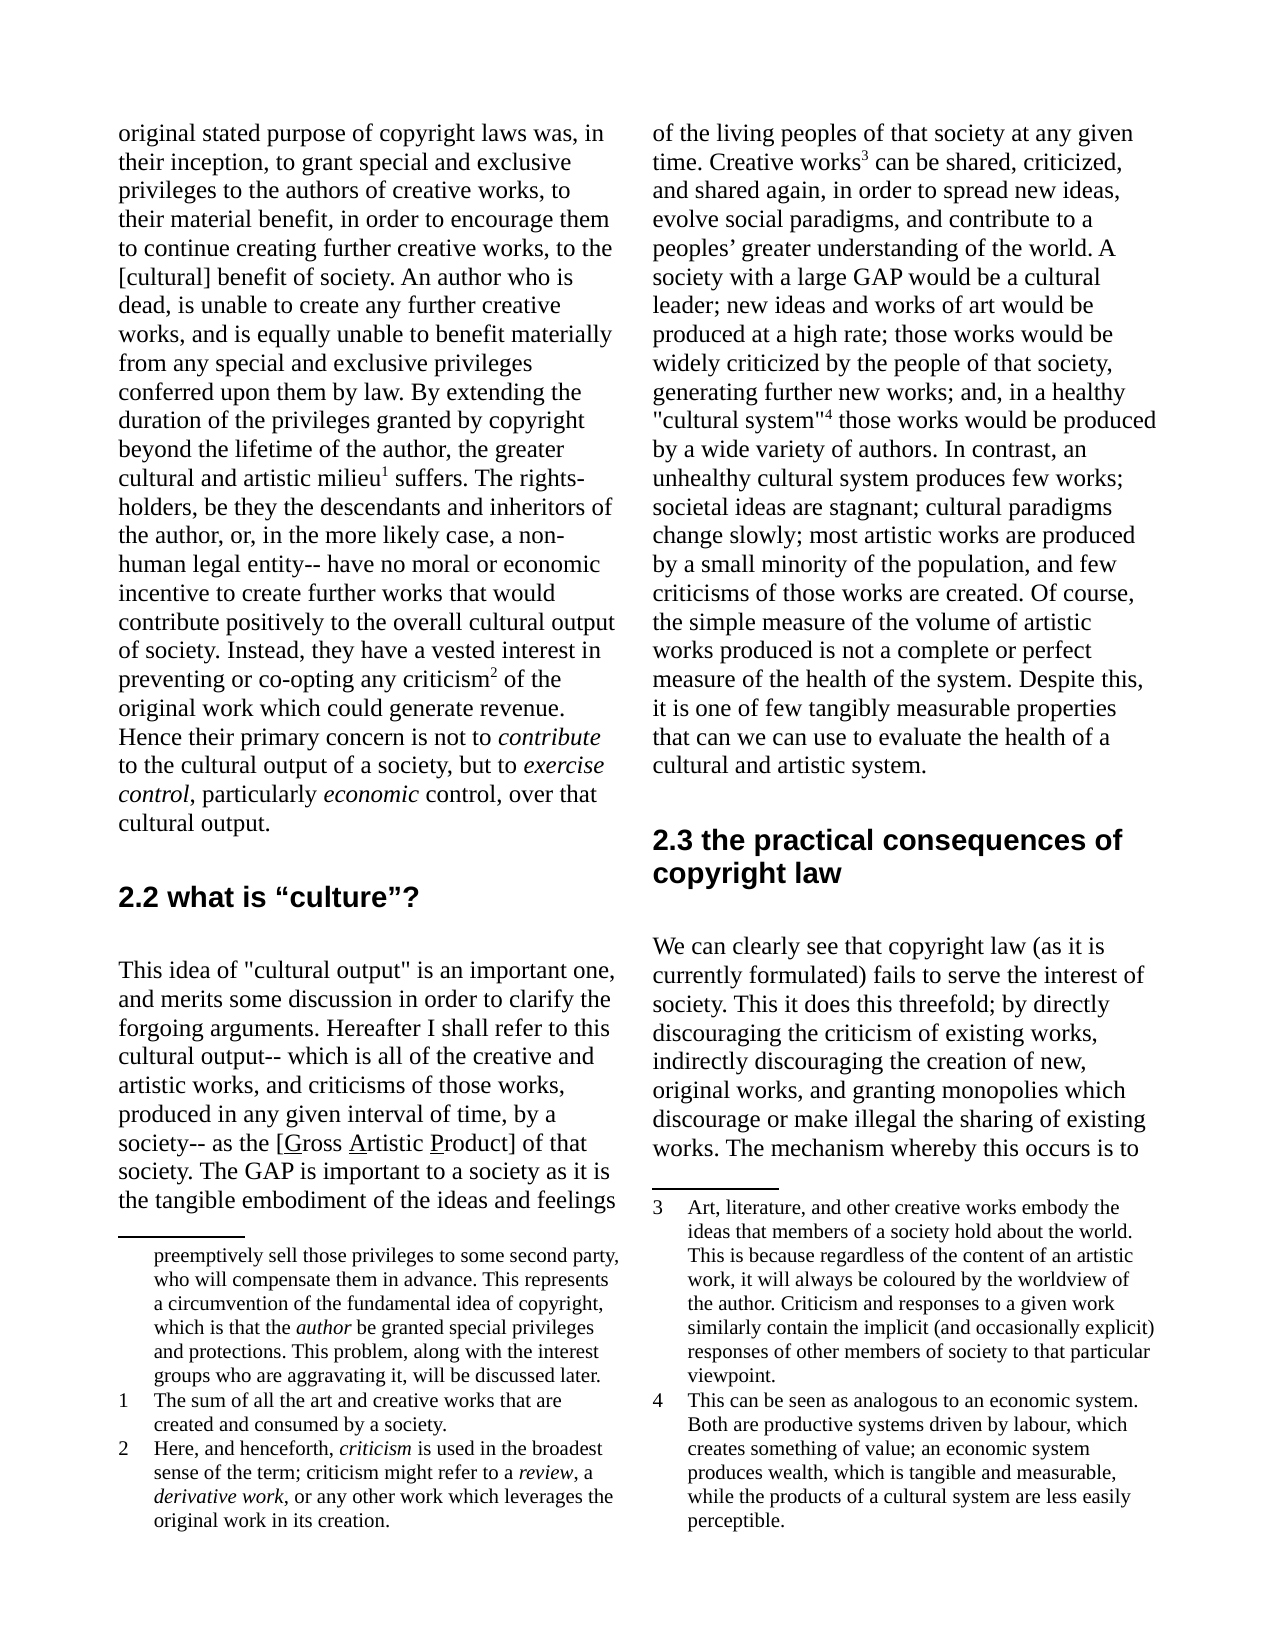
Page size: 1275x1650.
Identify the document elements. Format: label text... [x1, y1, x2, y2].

text This can be seen as analogous to an economic system. Both are productive systems driven by labour, which creates something of value; an economic system produces wealth, which is tangible and measurable, while the products of a cultural system are less easily perceptible. [652, 1387, 1157, 1532]
subtitle 2.2 what is “culture”? [118, 880, 623, 914]
subtitle 2.3 the practical consequences of copyright law [652, 823, 1157, 890]
text Let us consider, for example, the currently proposed extension of copyright terms-- from 50 years after the death of the author, to 70 years after the death of the author. This change has no material impact on the authors of creative works. The author, who is, in both cases, dead, cannot be protected or harmed. They are dead, and therefore, do not have any material interests. The original stated purpose of copyright laws was, in their inception, to grant special and exclusive privileges to the authors of creative works, to their material benefit, in order to encourage them to continue creating further creative works, to the [cultural] benefit of society. An author who is dead, is unable to create any further creative works, and is equally unable to benefit materially from any special and exclusive privileges conferred upon them by law. By extending the duration of the privileges granted by copyright beyond the lifetime of the author, the greater cultural and artistic milieu suffers. The rights-holders, be they the descendants and inheritors of the author, or, in the more likely case, a non-human legal entity-- have no moral or economic incentive to create further works that would contribute positively to the overall cultural output of society. Instead, they have a vested interest in preventing or co-opting any criticism of the original work which could generate revenue. Hence their primary concern is not to contribute to the cultural output of a society, but to exercise control, particularly economic control, over that cultural output. [118, 118, 623, 837]
text This idea of "cultural output" is an important one, and merits some discussion in order to clarify the forgoing arguments. Hereafter I shall refer to this cultural output-- which is all of the creative and artistic works, and criticisms of those works, produced in any given interval of time, by a society-- as the [Gross Artistic Product] of that society. The GAP is important to a society as it is the tangible embodiment of the ideas and feelings [118, 955, 623, 1214]
text preemptively sell those privileges to some second party, who will compensate them in advance. This represents a circumvention of the fundamental idea of copyright, which is that the author be granted special privileges and protections. This problem, along with the interest groups who are aggravating it, will be discussed later. [118, 1243, 623, 1387]
text of the living peoples of that society at any given time. Creative works can be shared, criticized, and shared again, in order to spread new ideas, evolve social paradigms, and contribute to a peoples’ greater understanding of the world. A society with a large GAP would be a cultural leader; new ideas and works of art would be produced at a high rate; those works would be widely criticized by the people of that society, generating further new works; and, in a healthy "cultural system" those works would be produced by a wide variety of authors. In contrast, an unhealthy cultural system produces few works; societal ideas are stagnant; cultural paradigms change slowly; most artistic works are produced by a small minority of the population, and few criticisms of those works are created. Of course, the simple measure of the volume of artistic works produced is not a complete or perfect measure of the health of the system. Despite this, it is one of few tangibly measurable properties that can we can use to evaluate the health of a cultural and artistic system. [652, 118, 1157, 779]
text Art, literature, and other creative works embody the ideas that members of a society hold about the world. This is because regardless of the content of an artistic work, it will always be coloured by the worldview of the author. Criticism and responses to a given work similarly contain the implicit (and occasionally explicit) responses of other members of society to that particular viewpoint. [652, 1195, 1157, 1387]
text The sum of all the art and creative works that are created and consumed by a society. [118, 1387, 623, 1436]
text We can clearly see that copyright law (as it is currently formulated) fails to serve the interest of society. This it does this threefold; by directly discouraging the criticism of existing works, indirectly discouraging the creation of new, original works, and granting monopolies which discourage or make illegal the sharing of existing works. The mechanism whereby this occurs is to [652, 931, 1157, 1161]
text Here, and henceforth, criticism is used in the broadest sense of the term; criticism might refer to a review, a derivative work, or any other work which leverages the original work in its creation. [118, 1436, 623, 1532]
